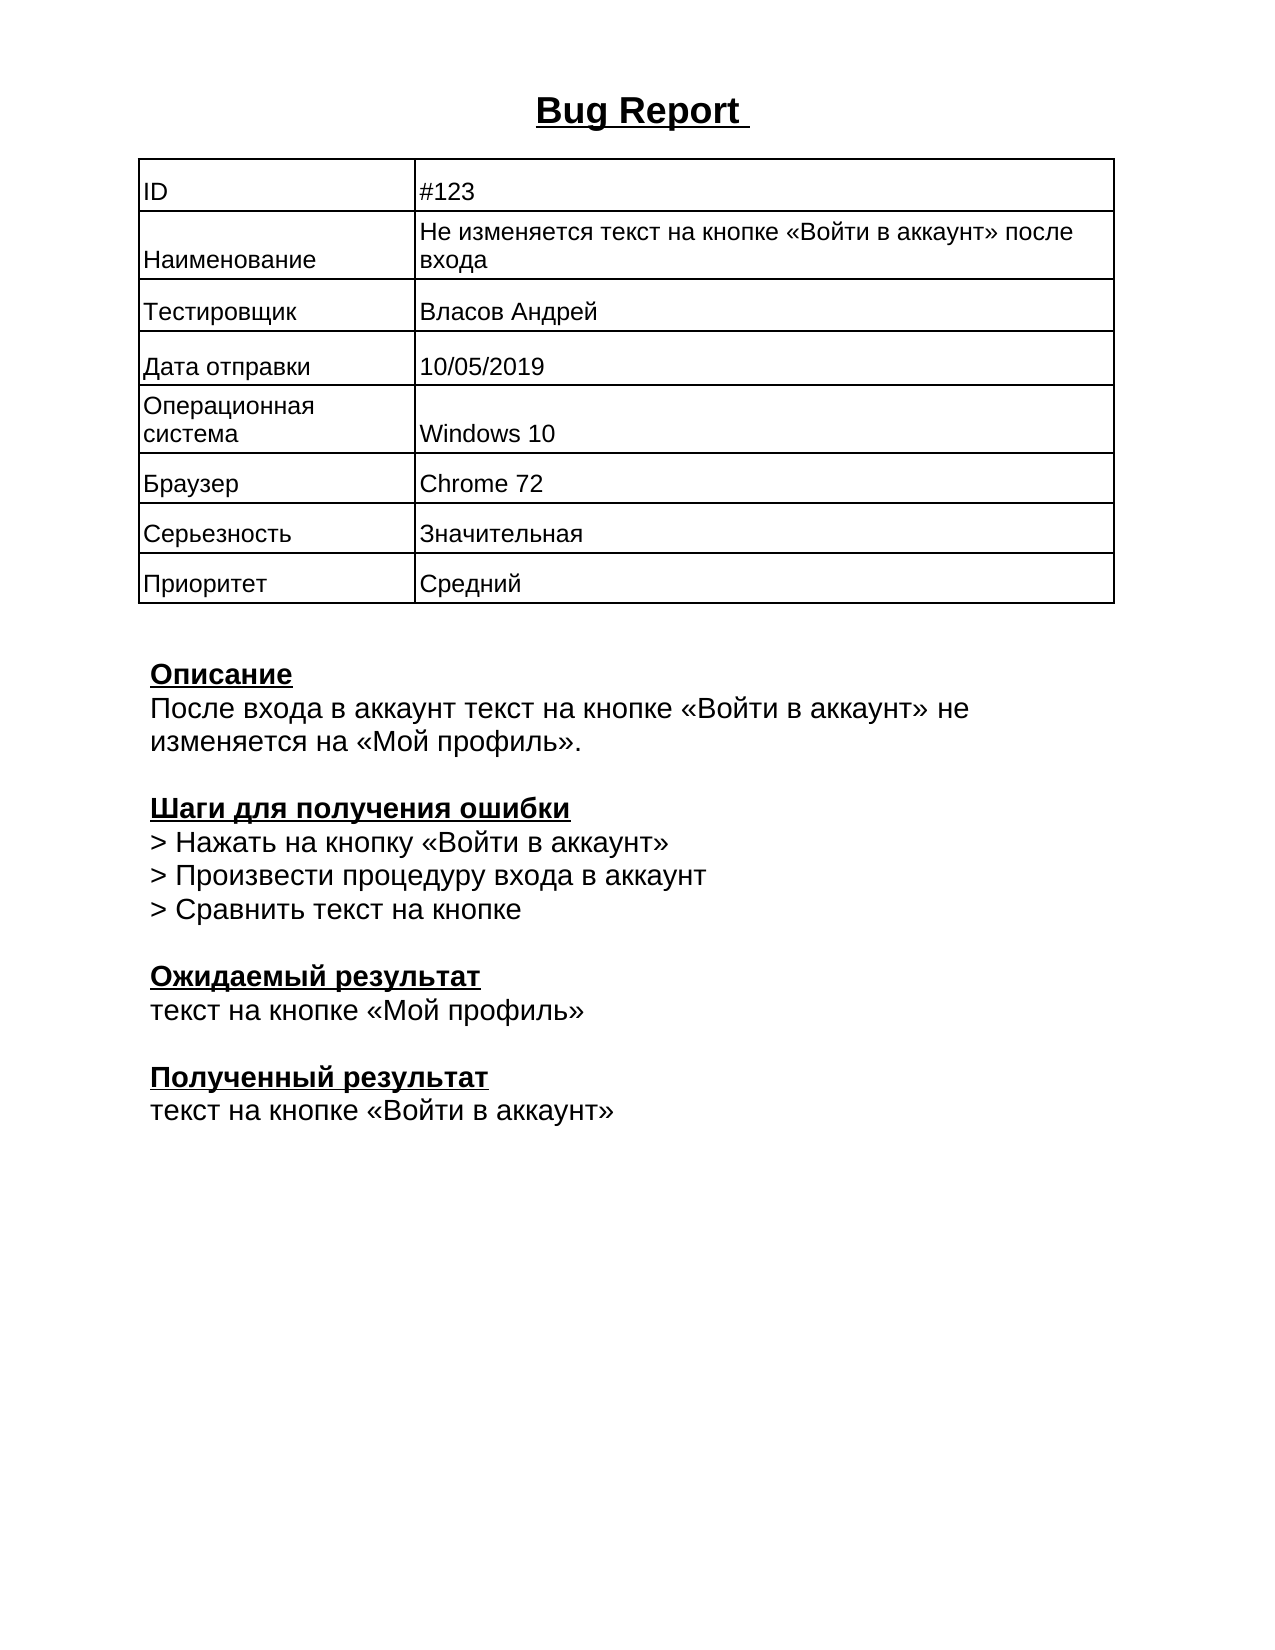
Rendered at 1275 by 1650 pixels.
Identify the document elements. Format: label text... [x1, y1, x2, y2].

text Шаги для получения ошибки [150, 791, 1125, 825]
text > Нажать на кнопку «Войти в аккаунт» [150, 825, 1125, 858]
table_cell Средний [416, 554, 1113, 602]
table_cell Серьезность [140, 504, 414, 552]
text Bug Report [150, 89, 1125, 132]
text Описание [150, 657, 1125, 691]
text текст на кнопке «Мой профиль» [150, 992, 1125, 1026]
table_cell Операционная система [140, 386, 414, 452]
table_cell Наименование [140, 212, 414, 278]
text > Сравнить текст на кнопке [150, 892, 1125, 925]
text Ожидаемый результат [150, 959, 1125, 992]
table_cell Приоритет [140, 554, 414, 602]
table_cell Значительная [416, 504, 1113, 552]
text > Произвести процедуру входа в аккаунт [150, 858, 1125, 892]
table_cell Дата отправки [140, 332, 414, 384]
table_cell 10/05/2019 [416, 332, 1113, 384]
table_cell Chrome 72 [416, 454, 1113, 502]
table_cell Не изменяется текст на кнопке «Войти в аккаунт» после входа [416, 212, 1113, 278]
table_cell Windows 10 [416, 386, 1113, 452]
table_header ID [140, 160, 414, 210]
text текст на кнопке «Войти в аккаунт» [150, 1093, 1125, 1127]
table_cell Браузер [140, 454, 414, 502]
text Полученный результат [150, 1059, 1125, 1093]
text После входа в аккаунт текст на кнопке «Войти в аккаунт» не изменяется на «Мой профиль». [150, 691, 1125, 758]
table_cell Власов Андрей [416, 280, 1113, 330]
table_header #123 [416, 160, 1113, 210]
table_cell Тестировщик [140, 280, 414, 330]
